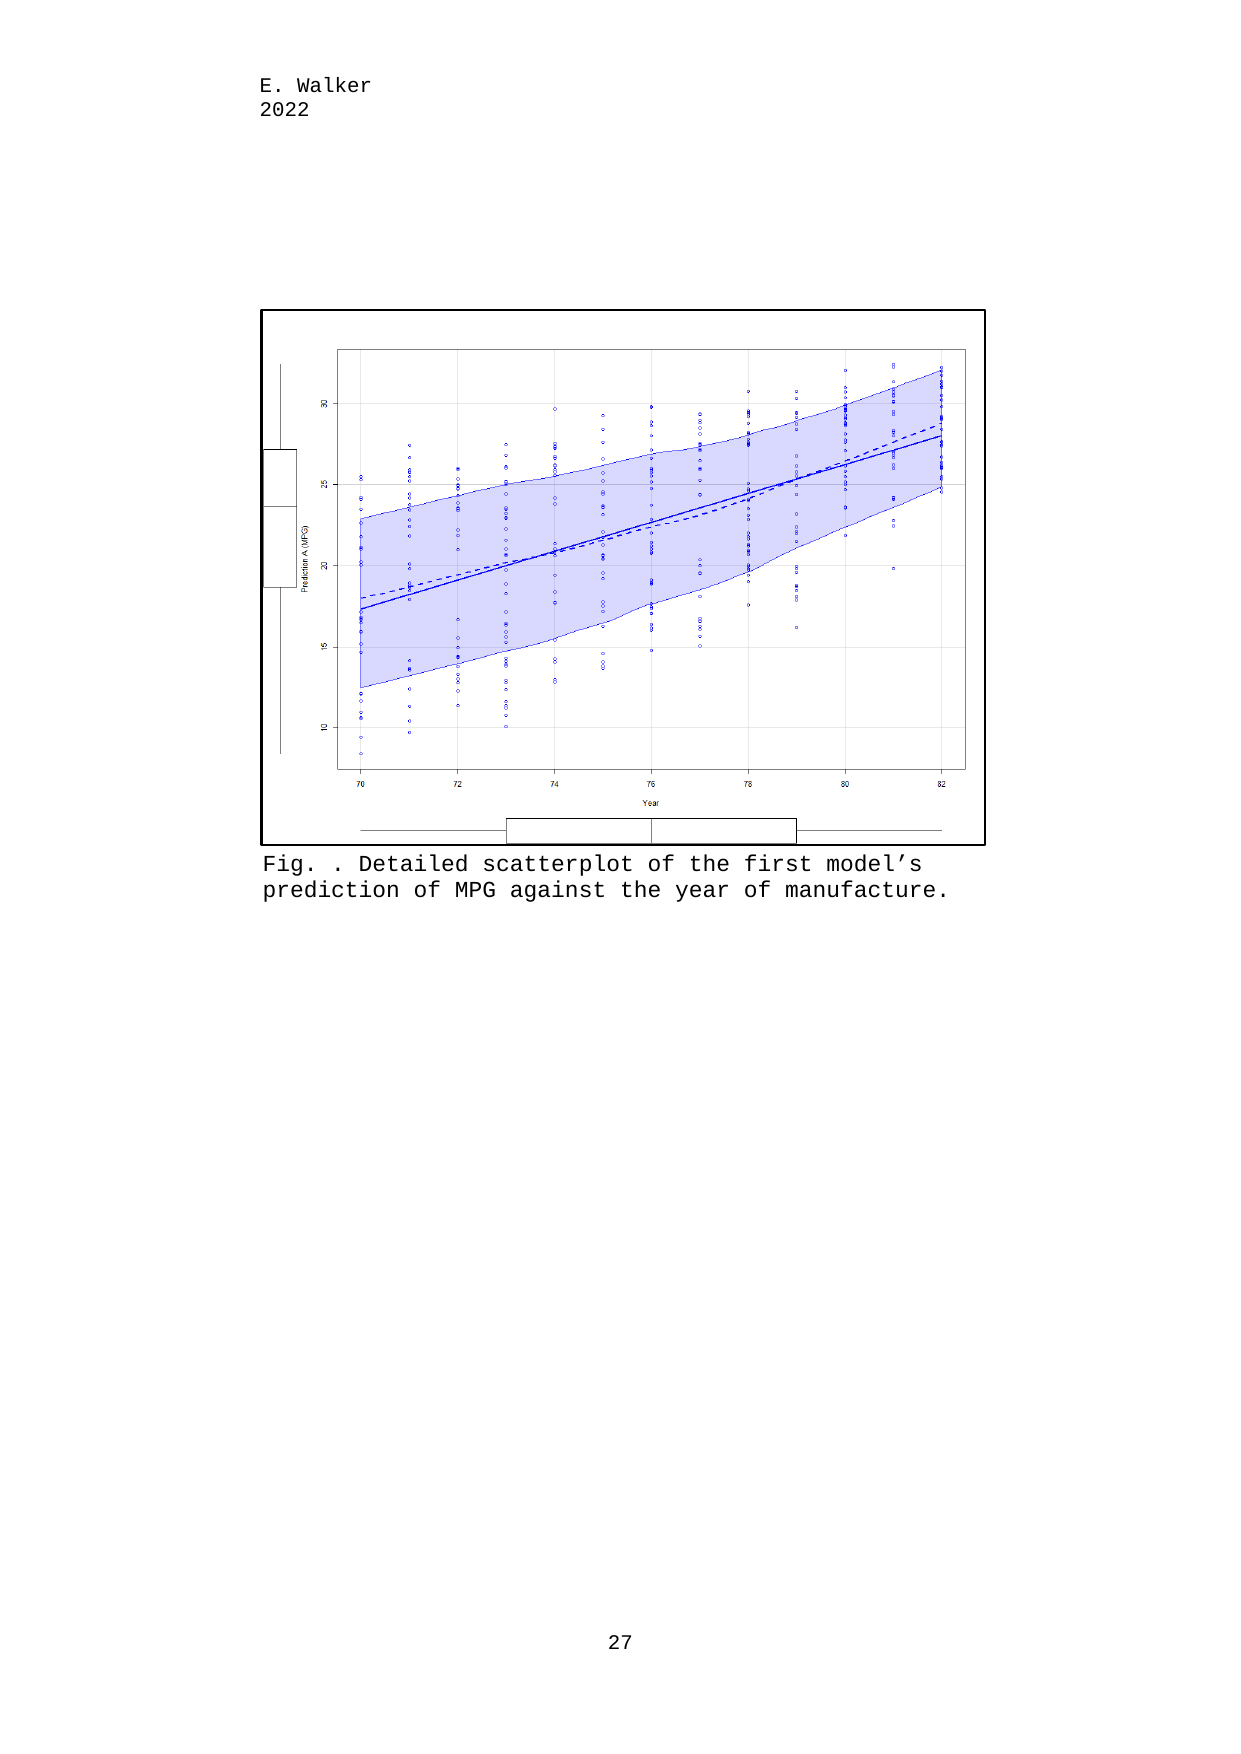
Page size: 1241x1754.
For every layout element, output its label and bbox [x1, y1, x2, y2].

picture [263, 311, 984, 844]
